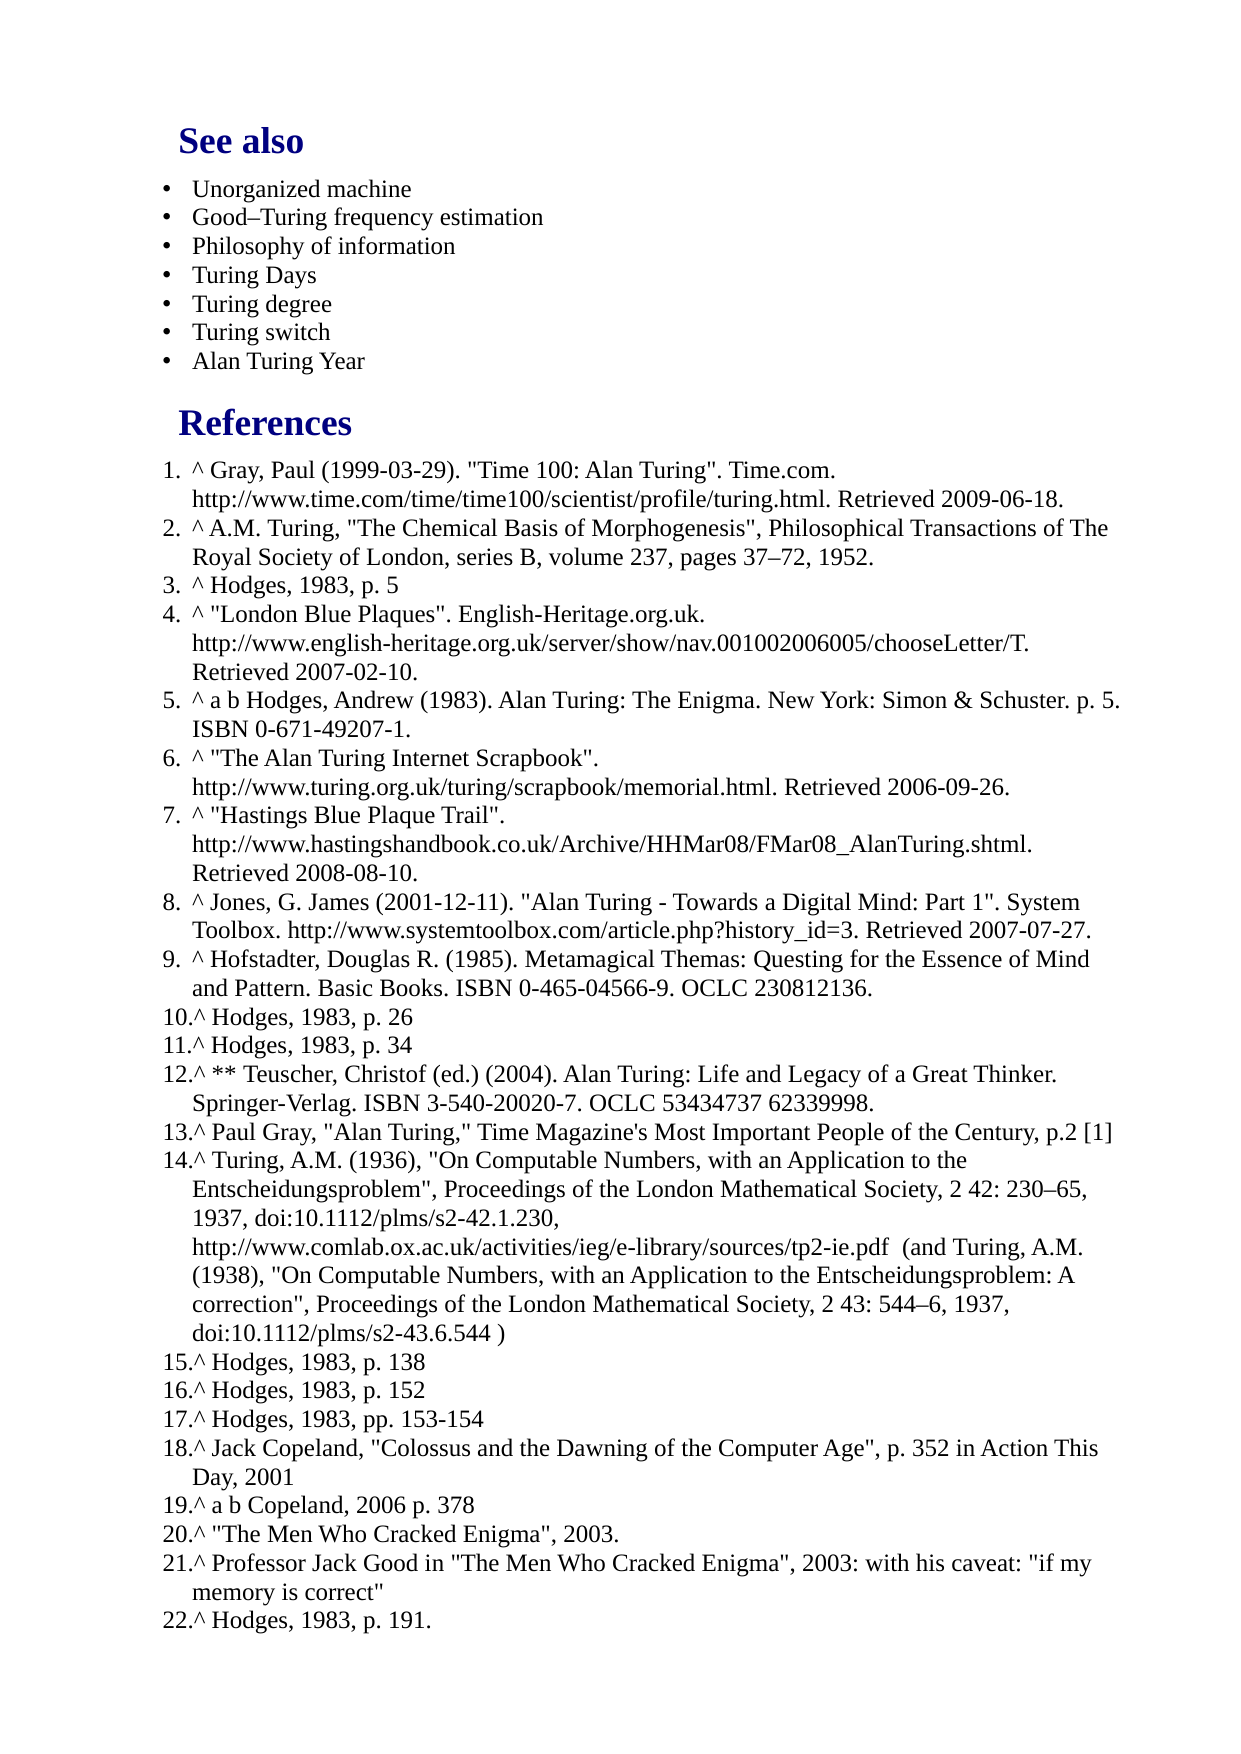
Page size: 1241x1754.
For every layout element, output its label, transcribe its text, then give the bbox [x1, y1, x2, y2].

list ^ a b Hodges, Andrew (1983). Alan Turing: The Enigma. New York: Simon & Schuster. p. 5. ISBN 0-671-49207-1. [162, 544, 1122, 601]
list ^ Turing, A.M. (1936), "On Computable Numbers, with an Application to the Entscheidungsproblem", Proceedings of the London Mathematical Society, 2 42: 230–65, 1937, doi:10.1112/plms/s2-42.1.230, http://www.comlab.ox.ac.uk/activities/ieg/e-library/sources/tp2-ie.pdf (and Turing, A.M. (1938), "On Computable Numbers, with an Application to the Entscheidungsproblem: A correction", Proceedings of the London Mathematical Society, 2 43: 544–6, 1937, doi:10.1112/plms/s2-43.6.544 ) [162, 1004, 1122, 1205]
list ^ ** Teuscher, Christof (ed.) (2004). Alan Turing: Life and Legacy of a Great Thinker. Springer-Verlag. ISBN 3-540-20020-7. OCLC 53434737 62339998. [162, 917, 1122, 975]
list ^ "The Alan Turing Internet Scrapbook". http://www.turing.org.uk/turing/scrapbook/memorial.html. Retrieved 2006-09-26. [162, 601, 1122, 659]
list ^ Hodges, 1983, p. 138 [162, 1205, 1122, 1234]
list Alan Turing Year [162, 204, 1122, 233]
list ^ Copeland, 2006, p. 72. [162, 1579, 1122, 1607]
list Turing degree [162, 147, 1122, 176]
list ^ Professor Jack Good in "The Men Who Cracked Enigma", 2003: with his caveat: "if my memory is correct" [162, 1406, 1122, 1464]
list ^ Copeland, Jack; Diane Proudfoot (May 2004). "Alan Turing, Codebreaker and Computer Pioneer". http://www.alanturing.net/turing_archive/pages/Reference%20Articles/codebreaker.html. Retrieved 2007-07-27. [162, 1492, 1122, 1579]
list ^ Jack Copeland, "Colossus and the Dawning of the Computer Age", p. 352 in Action This Day, 2001 [162, 1291, 1122, 1349]
list Turing switch [162, 176, 1122, 204]
list Turing Days [162, 118, 1122, 147]
subtitle References [118, 258, 1122, 301]
list ^ Hodges, 1983, p. 5 [162, 429, 1122, 457]
list ^ Hodges, 1983, p. 152 [162, 1234, 1122, 1262]
list ^ A.M. Turing, "The Chemical Basis of Morphogenesis", Philosophical Transactions of The Royal Society of London, series B, volume 237, pages 37–72, 1952. [162, 371, 1122, 429]
list ^ Jones, G. James (2001-12-11). "Alan Turing - Towards a Digital Mind: Part 1". System Toolbox. http://www.systemtoolbox.com/article.php?history_id=3. Retrieved 2007-07-27. [162, 745, 1122, 802]
list ^ a b Copeland, 2006 p. 378 [162, 1349, 1122, 1377]
list ^ Hodges, 1983, p. 26 [162, 860, 1122, 889]
list ^ Hodges, 1983, p. 191. [162, 1464, 1122, 1492]
list ^ Hodges, 1983, pp. 153-154 [162, 1262, 1122, 1291]
list ^ "London Blue Plaques". English-Heritage.org.uk. http://www.english-heritage.org.uk/server/show/nav.001002006005/chooseLetter/T. Retrieved 2007-02-10. [162, 457, 1122, 544]
list ^ "Hastings Blue Plaque Trail". http://www.hastingshandbook.co.uk/Archive/HHMar08/FMar08_AlanTuring.shtml. Retrieved 2008-08-10. [162, 659, 1122, 745]
list ^ "The Men Who Cracked Enigma", 2003. [162, 1377, 1122, 1406]
list ^ Paul Gray, "Alan Turing," Time Magazine's Most Important People of the Century, p.2 [1] [162, 975, 1122, 1004]
list ^ Hodges, 1983, p. 34 [162, 889, 1122, 917]
list ^ Hofstadter, Douglas R. (1985). Metamagical Themas: Questing for the Essence of Mind and Pattern. Basic Books. ISBN 0-465-04566-9. OCLC 230812136. [162, 802, 1122, 860]
list ^ Gray, Paul (1999-03-29). "Time 100: Alan Turing". Time.com. http://www.time.com/time/time100/scientist/profile/turing.html. Retrieved 2009-06-18. [162, 314, 1122, 371]
